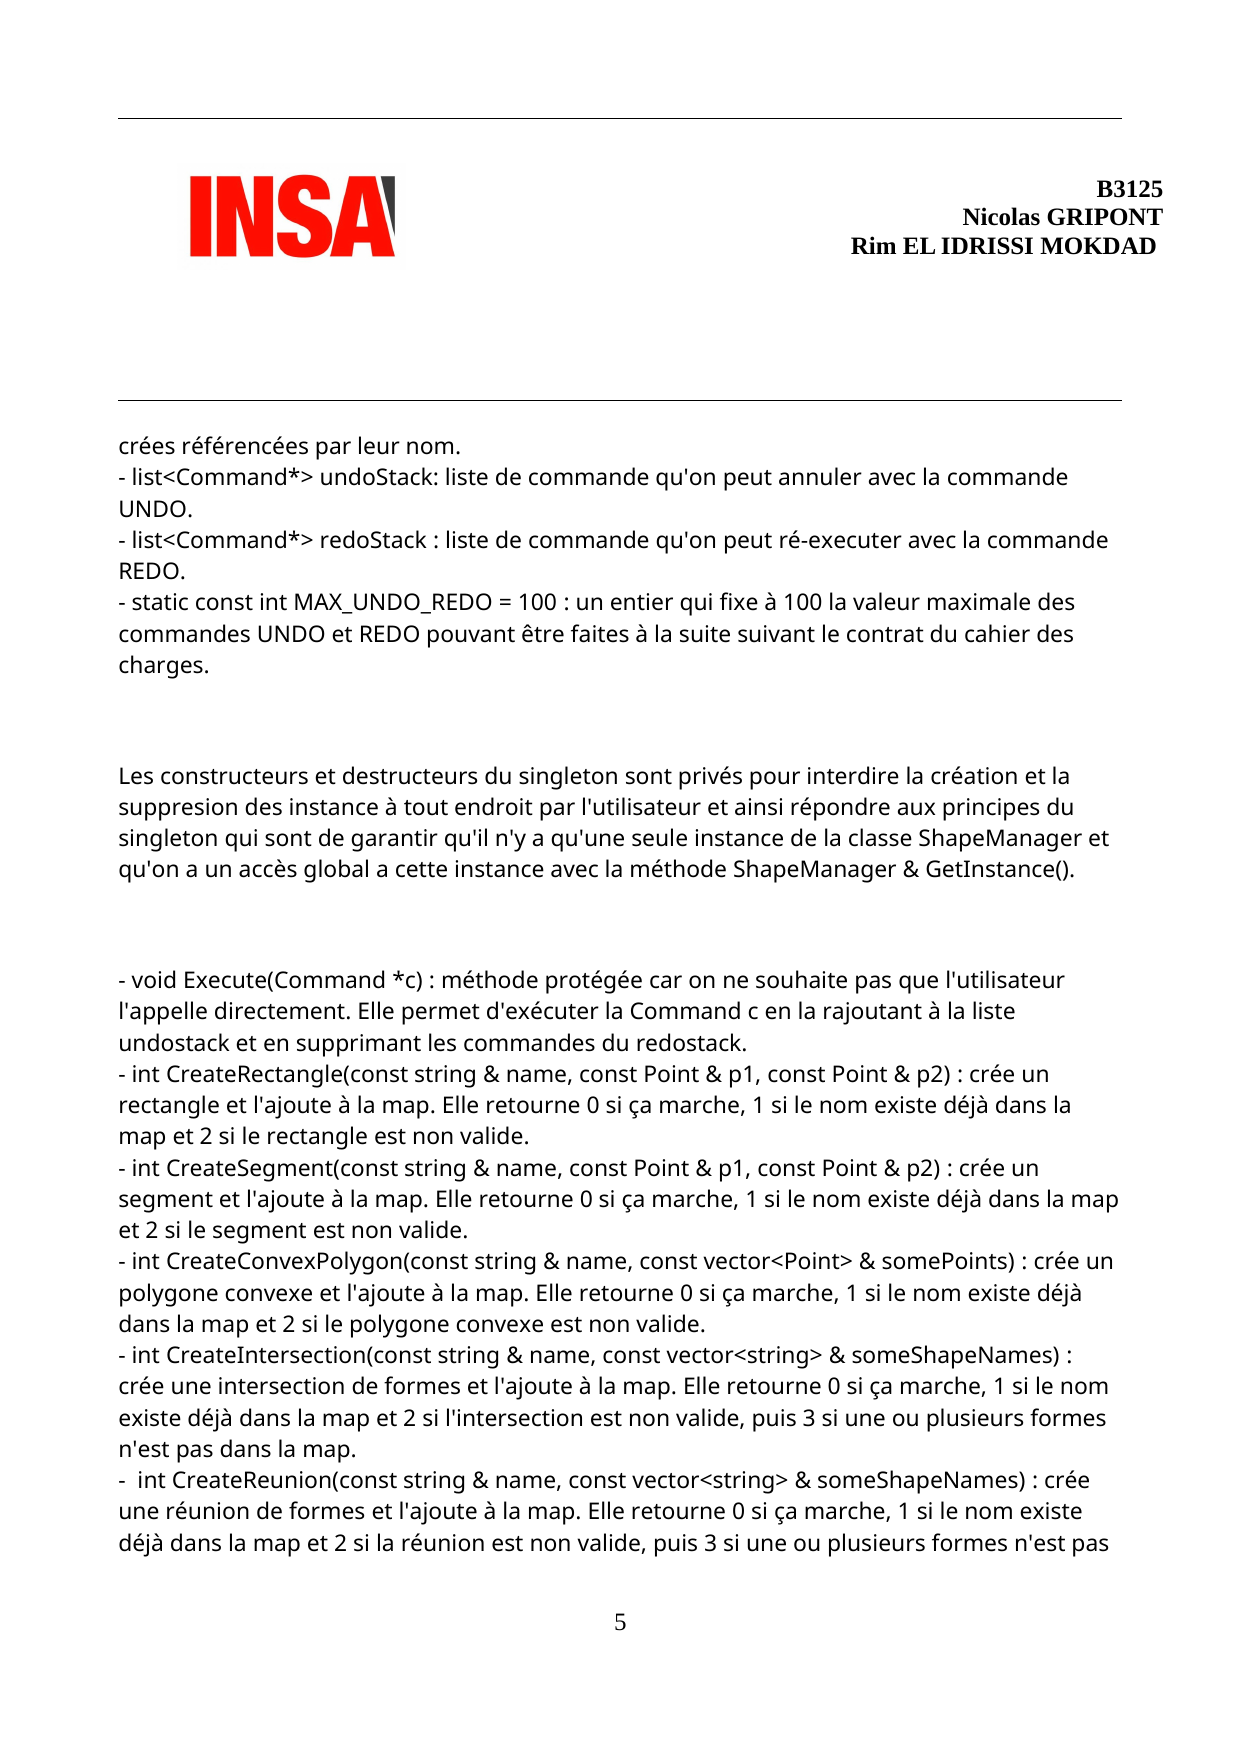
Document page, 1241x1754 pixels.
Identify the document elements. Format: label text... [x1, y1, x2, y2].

text Les constructeurs et destructeurs du singleton sont privés pour interdire la création et la suppresion des instance à tout endroit par l'utilisateur et ainsi répondre aux principes du singleton qui sont de garantir qu'il n'y a qu'une seule instance de la classe ShapeManager et qu'on a un accès global a cette instance avec la méthode ShapeManager & GetInstance(). [118, 759, 1122, 884]
picture [177, 163, 407, 270]
text - list<Command*> undoStack: liste de commande qu'on peut annuler avec la commande UNDO. [118, 461, 1122, 524]
text - int CreateReunion(const string & name, const vector<string> & someShapeNames) : crée une réunion de formes et l'ajoute à la map. Elle retourne 0 si ça marche, 1 si le nom existe déjà dans la map et 2 si la réunion est non valide, puis 3 si une ou plusieurs formes n'est pas [118, 1464, 1122, 1558]
text crées référencées par leur nom. [118, 430, 1122, 461]
text - int CreateIntersection(const string & name, const vector<string> & someShapeNames) : crée une intersection de formes et l'ajoute à la map. Elle retourne 0 si ça marche, 1 si le nom existe déjà dans la map et 2 si l'intersection est non valide, puis 3 si une ou plusieurs formes n'est pas dans la map. [118, 1339, 1122, 1464]
text - int CreateConvexPolygon(const string & name, const vector<Point> & somePoints) : crée un polygone convexe et l'ajoute à la map. Elle retourne 0 si ça marche, 1 si le nom existe déjà dans la map et 2 si le polygone convexe est non valide. [118, 1245, 1122, 1339]
text - list<Command*> redoStack : liste de commande qu'on peut ré-executer avec la commande REDO. [118, 524, 1122, 586]
text - static const int MAX_UNDO_REDO = 100 : un entier qui fixe à 100 la valeur maximale des commandes UNDO et REDO pouvant être faites à la suite suivant le contrat du cahier des charges. [118, 586, 1122, 680]
text - int CreateRectangle(const string & name, const Point & p1, const Point & p2) : crée un rectangle et l'ajoute à la map. Elle retourne 0 si ça marche, 1 si le nom existe déjà dans la map et 2 si le rectangle est non valide. [118, 1058, 1122, 1152]
text - int CreateSegment(const string & name, const Point & p1, const Point & p2) : crée un segment et l'ajoute à la map. Elle retourne 0 si ça marche, 1 si le nom existe déjà dans la map et 2 si le segment est non valide. [118, 1152, 1122, 1245]
text - void Execute(Command *c) : méthode protégée car on ne souhaite pas que l'utilisateur l'appelle directement. Elle permet d'exécuter la Command c en la rajoutant à la liste undostack et en supprimant les commandes du redostack. [118, 964, 1122, 1058]
